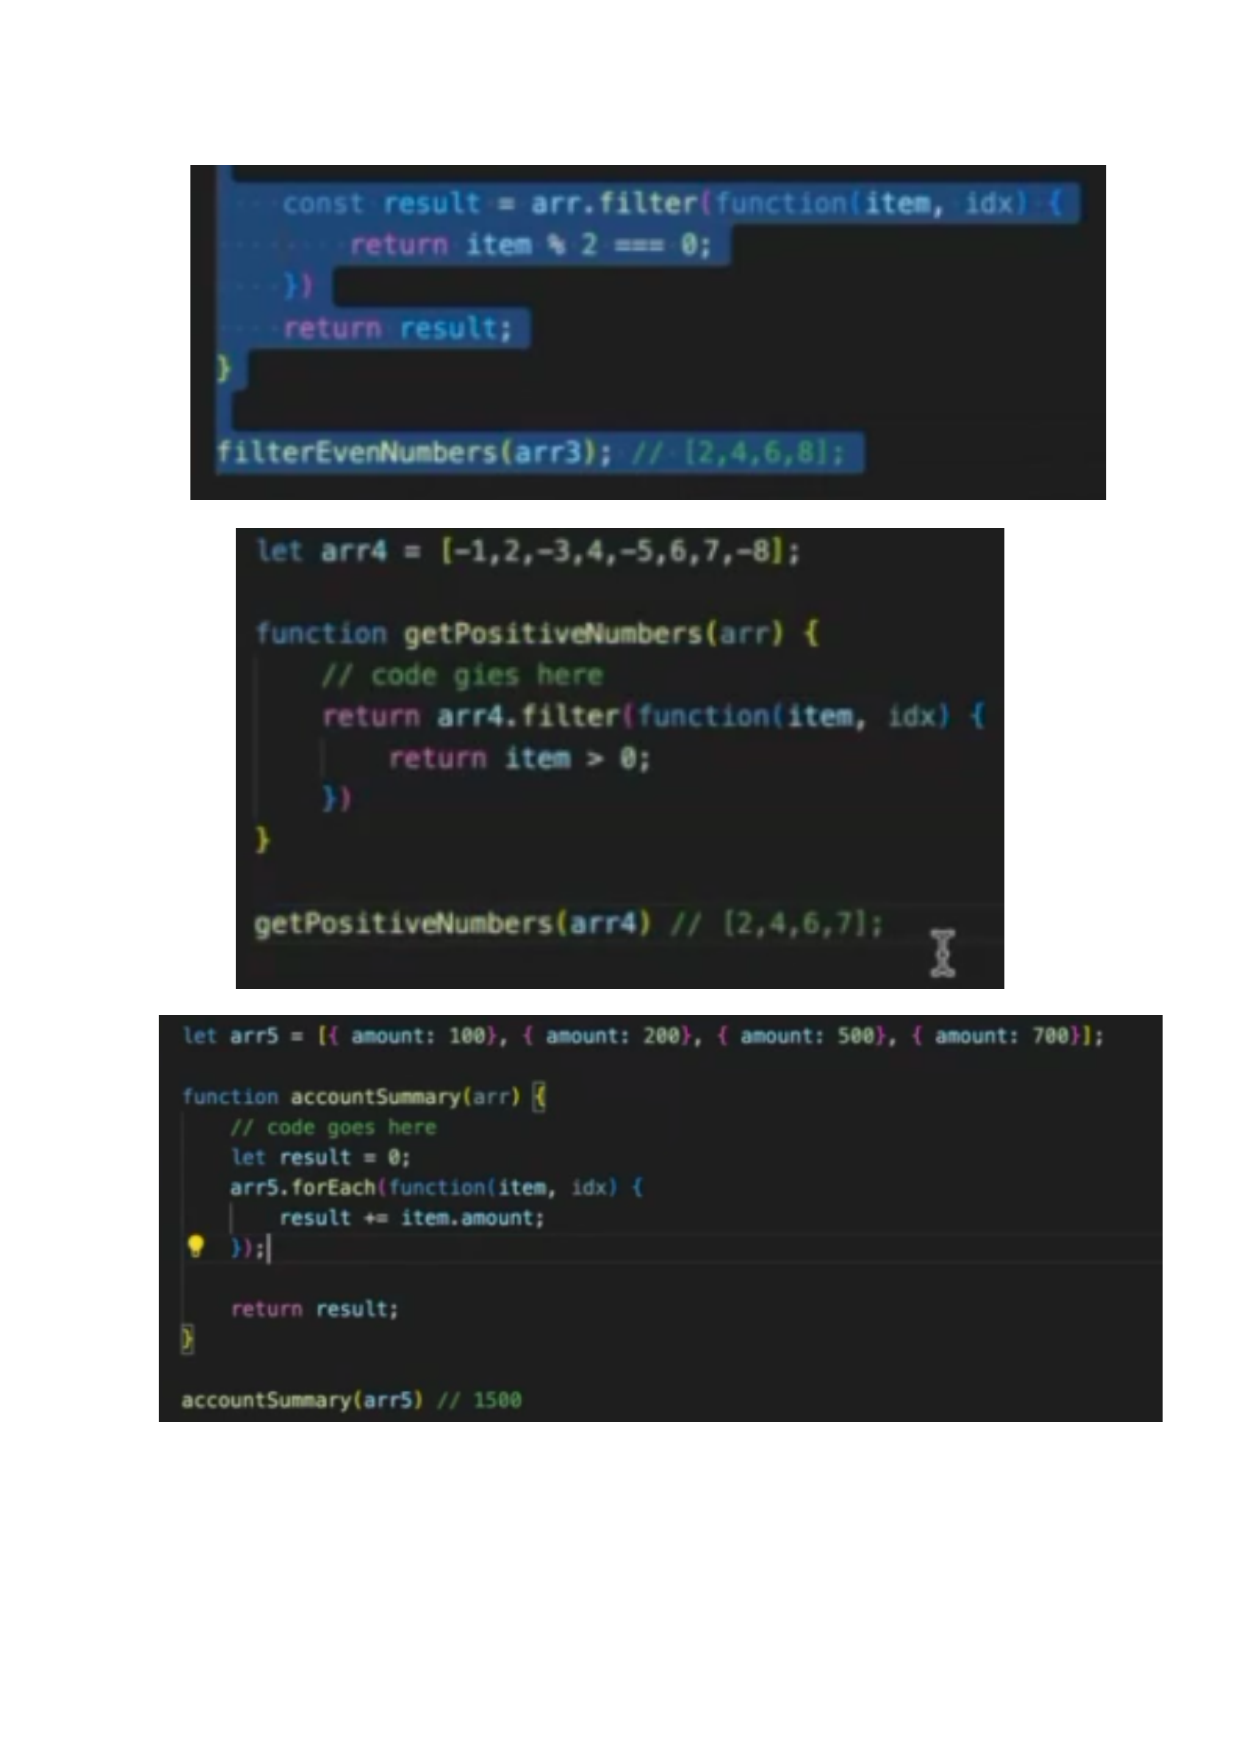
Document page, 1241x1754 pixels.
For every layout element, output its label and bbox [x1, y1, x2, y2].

picture [190, 165, 1107, 500]
picture [158, 1015, 1163, 1422]
picture [235, 528, 1005, 989]
